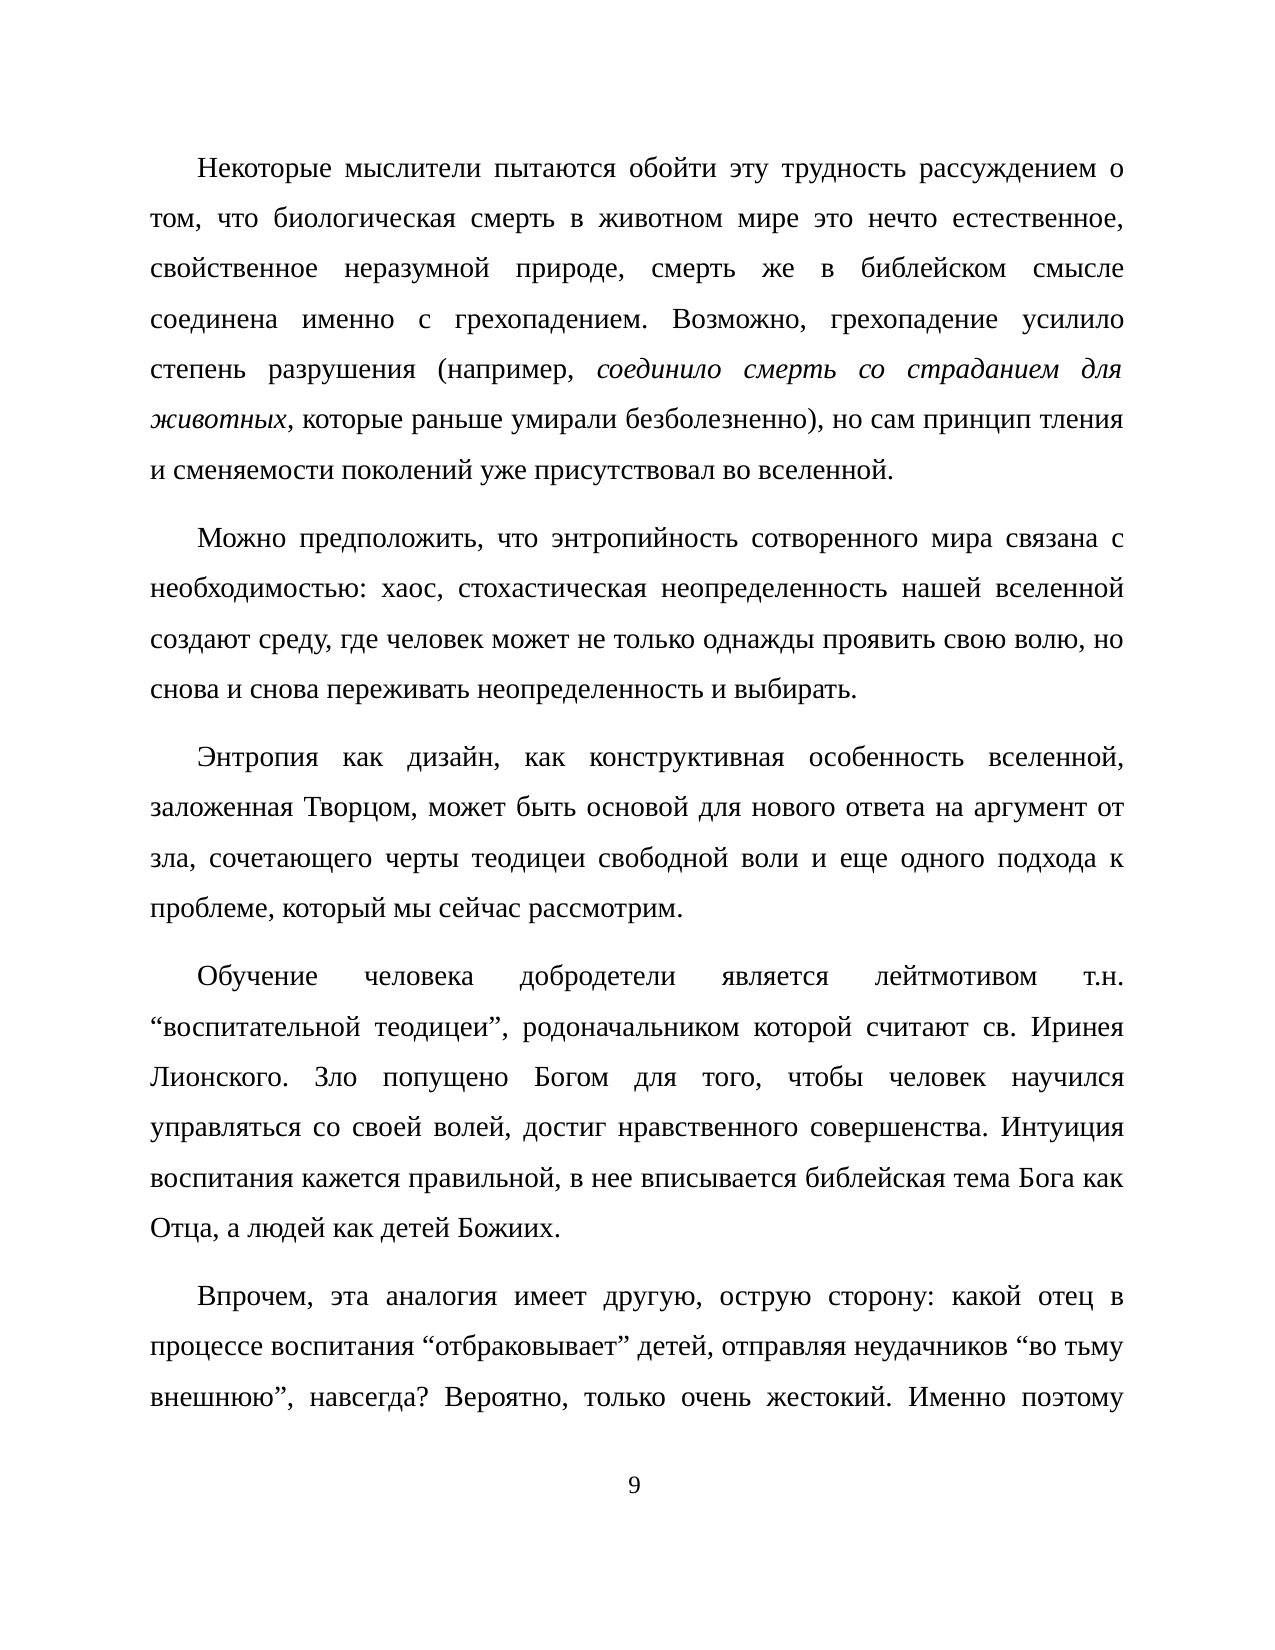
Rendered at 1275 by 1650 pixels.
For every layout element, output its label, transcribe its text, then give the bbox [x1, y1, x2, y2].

text Некоторые мыслители пытаются обойти эту трудность рассуждением о том, что биологическая смерть в животном мире это нечто естественное, свойственное неразумной природе, смерть же в библейском смысле соединена именно с грехопадением. Возможно, грехопадение усилило степень разрушения (например, соединило смерть со страданием для животных, которые раньше умирали безболезненно), но сам принцип тления и сменяемости поколений уже присутствовал во вселенной. [150, 150, 1125, 485]
text Впрочем, эта аналогия имеет другую, острую сторону: какой отец в процессе воспитания “отбраковывает” детей, отправляя неудачников “во тьму внешнюю”, навсегда? Вероятно, только очень жестокий. Именно поэтому [150, 1278, 1125, 1412]
text Энтропия как дизайн, как конструктивная особенность вселенной, заложенная Творцом, может быть основой для нового ответа на аргумент от зла, сочетающего черты теодицеи свободной воли и еще одного подхода к проблеме, который мы сейчас рассмотрим. [150, 739, 1125, 924]
text Можно предположить, что энтропийность сотворенного мира связана с необходимостью: хаос, стохастическая неопределенность нашей вселенной создают среду, где человек может не только однажды проявить свою волю, но снова и снова переживать неопределенность и выбирать. [150, 520, 1125, 704]
text Обучение человека добродетели является лейтмотивом т.н. “воспитательной теодицеи”, родоначальником которой считают св. Иринея Лионского. Зло попущено Богом для того, чтобы человек научился управляться со своей волей, достиг нравственного совершенства. Интуиция воспитания кажется правильной, в нее вписывается библейская тема Бога как Отца, а людей как детей Божиих. [150, 958, 1125, 1243]
